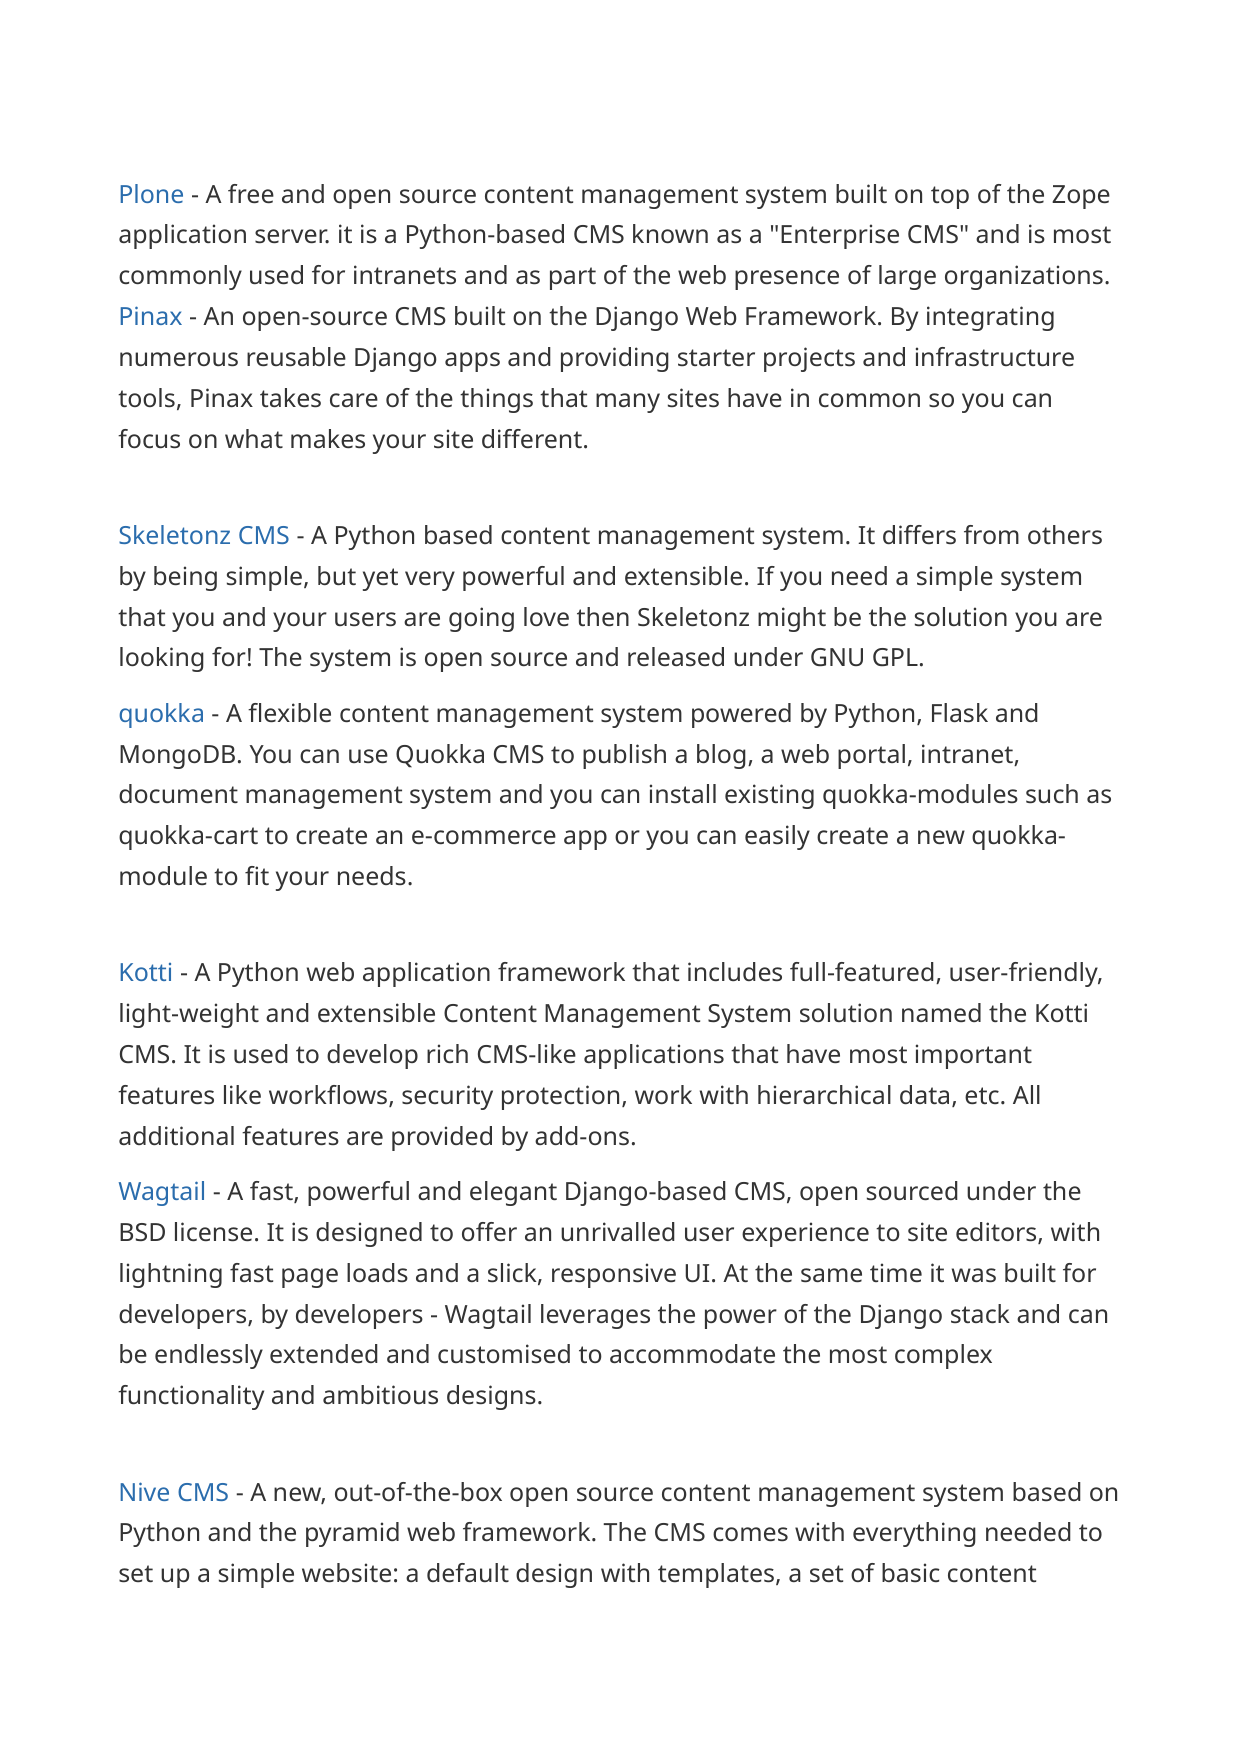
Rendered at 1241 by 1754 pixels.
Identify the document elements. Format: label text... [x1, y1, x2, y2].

text Skeletonz CMS - A Python based content management system. It differs from others by being simple, but yet very powerful and extensible. If you need a simple system that you and your users are going love then Skeletonz might be the solution you are looking for! The system is open source and released under GNU GPL. [118, 518, 1122, 674]
text Wagtail - A fast, powerful and elegant Django-based CMS, open sourced under the BSD license. It is designed to offer an unrivalled user experience to site editors, with lightning fast page loads and a slick, responsive UI. At the same time it was built for developers, by developers - Wagtail leverages the power of the Django stack and can be endlessly extended and customised to accommodate the most complex functionality and ambitious designs. [118, 1174, 1122, 1412]
text quokka - A flexible content management system powered by Python, Flask and MongoDB. You can use Quokka CMS to publish a blog, a web portal, intranet, document management system and you can install existing quokka-modules such as quokka-cart to create an e-commerce app or you can easily create a new quokka-module to fit your needs. [118, 696, 1122, 893]
text Pinax - An open-source CMS built on the Django Web Framework. By integrating numerous reusable Django apps and providing starter projects and infrastructure tools, Pinax takes care of the things that many sites have in common so you can focus on what makes your site different. [118, 299, 1122, 455]
text Kotti - A Python web application framework that includes full-featured, user-friendly, light-weight and extensible Content Management System solution named the Kotti CMS. It is used to develop rich CMS-like applications that have most important features like workflows, security protection, work with hierarchical data, etc. All additional features are provided by add-ons. [118, 955, 1122, 1152]
text Plone - A free and open source content management system built on top of the Zope application server. it is a Python-based CMS known as a "Enterprise CMS" and is most commonly used for intranets and as part of the web presence of large organizations. [118, 176, 1122, 292]
text Nive CMS - A new, out-of-the-box open source content management system based on Python and the pyramid web framework. The CMS comes with everything needed to set up a simple website: a default design with templates, a set of basic content [118, 1474, 1122, 1590]
